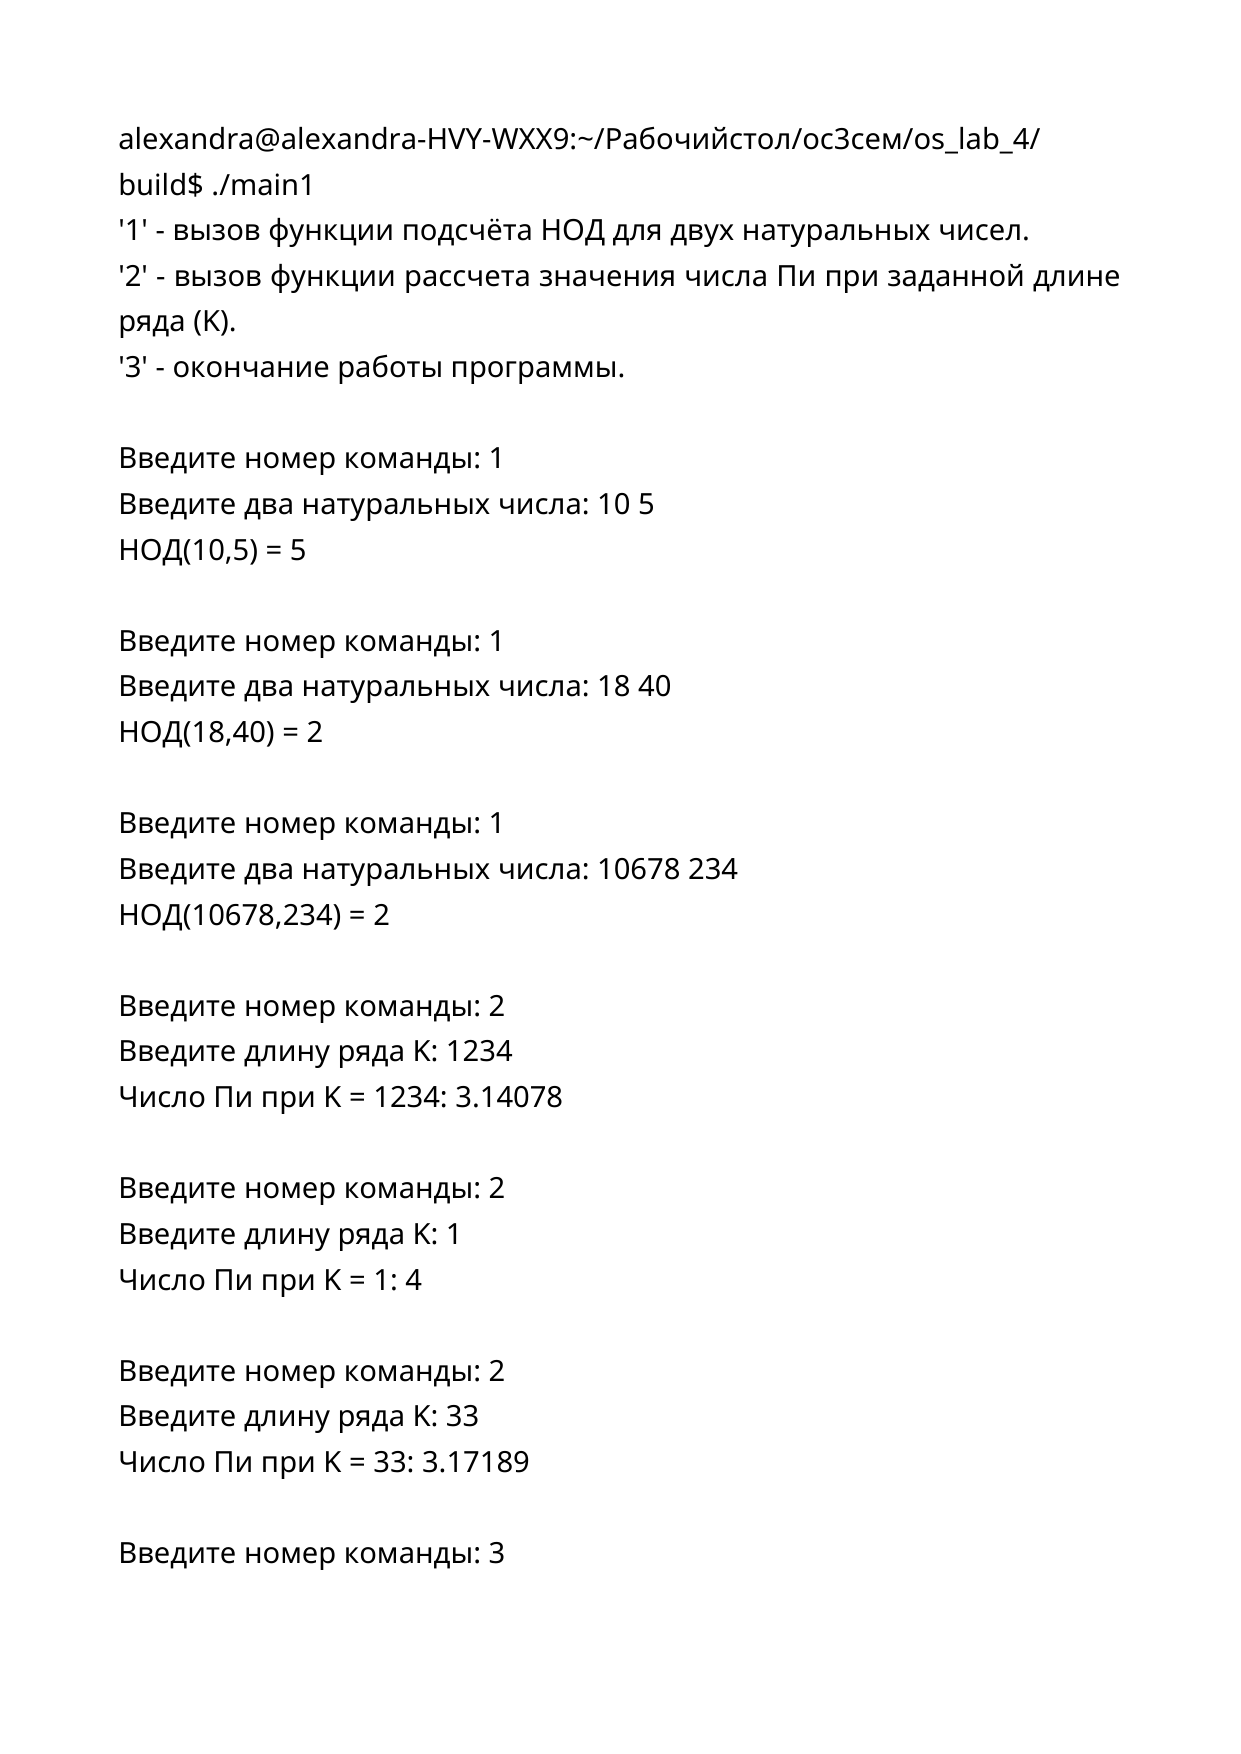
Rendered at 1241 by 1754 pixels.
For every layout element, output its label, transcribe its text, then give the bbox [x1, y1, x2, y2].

text Число Пи при K = 1: 4 [118, 1259, 1122, 1298]
text НОД(10678,234) = 2 [118, 894, 1122, 933]
text Введите номер команды: 1 [118, 620, 1122, 660]
text Введите номер команды: 3 [118, 1532, 1122, 1572]
text alexandra@alexandra-HVY-WXX9:~/Рабочийстол/ос3сем/os_lab_4/build$ ./main1 [118, 118, 1122, 203]
text Введите номер команды: 2 [118, 985, 1122, 1025]
text Введите два натуральных числа: 10 5 [118, 483, 1122, 523]
text Введите номер команды: 1 [118, 802, 1122, 842]
text '2' - вызов функции рассчета значения числа Пи при заданной длине ряда (K). [118, 255, 1122, 340]
text Число Пи при K = 33: 3.17189 [118, 1441, 1122, 1481]
text НОД(10,5) = 5 [118, 529, 1122, 568]
text Введите длину ряда K: 1 [118, 1213, 1122, 1253]
text Введите два натуральных числа: 18 40 [118, 666, 1122, 705]
text Введите номер команды: 1 [118, 437, 1122, 477]
text НОД(18,40) = 2 [118, 711, 1122, 751]
text '1' - вызов функции подсчёта НОД для двух натуральных чисел. [118, 209, 1122, 249]
text Введите длину ряда K: 33 [118, 1396, 1122, 1435]
text Число Пи при K = 1234: 3.14078 [118, 1076, 1122, 1116]
text '3' - окончание работы программы. [118, 346, 1122, 386]
text Введите номер команды: 2 [118, 1350, 1122, 1390]
text Введите два натуральных числа: 10678 234 [118, 848, 1122, 888]
text Введите длину ряда K: 1234 [118, 1031, 1122, 1070]
text Введите номер команды: 2 [118, 1167, 1122, 1207]
